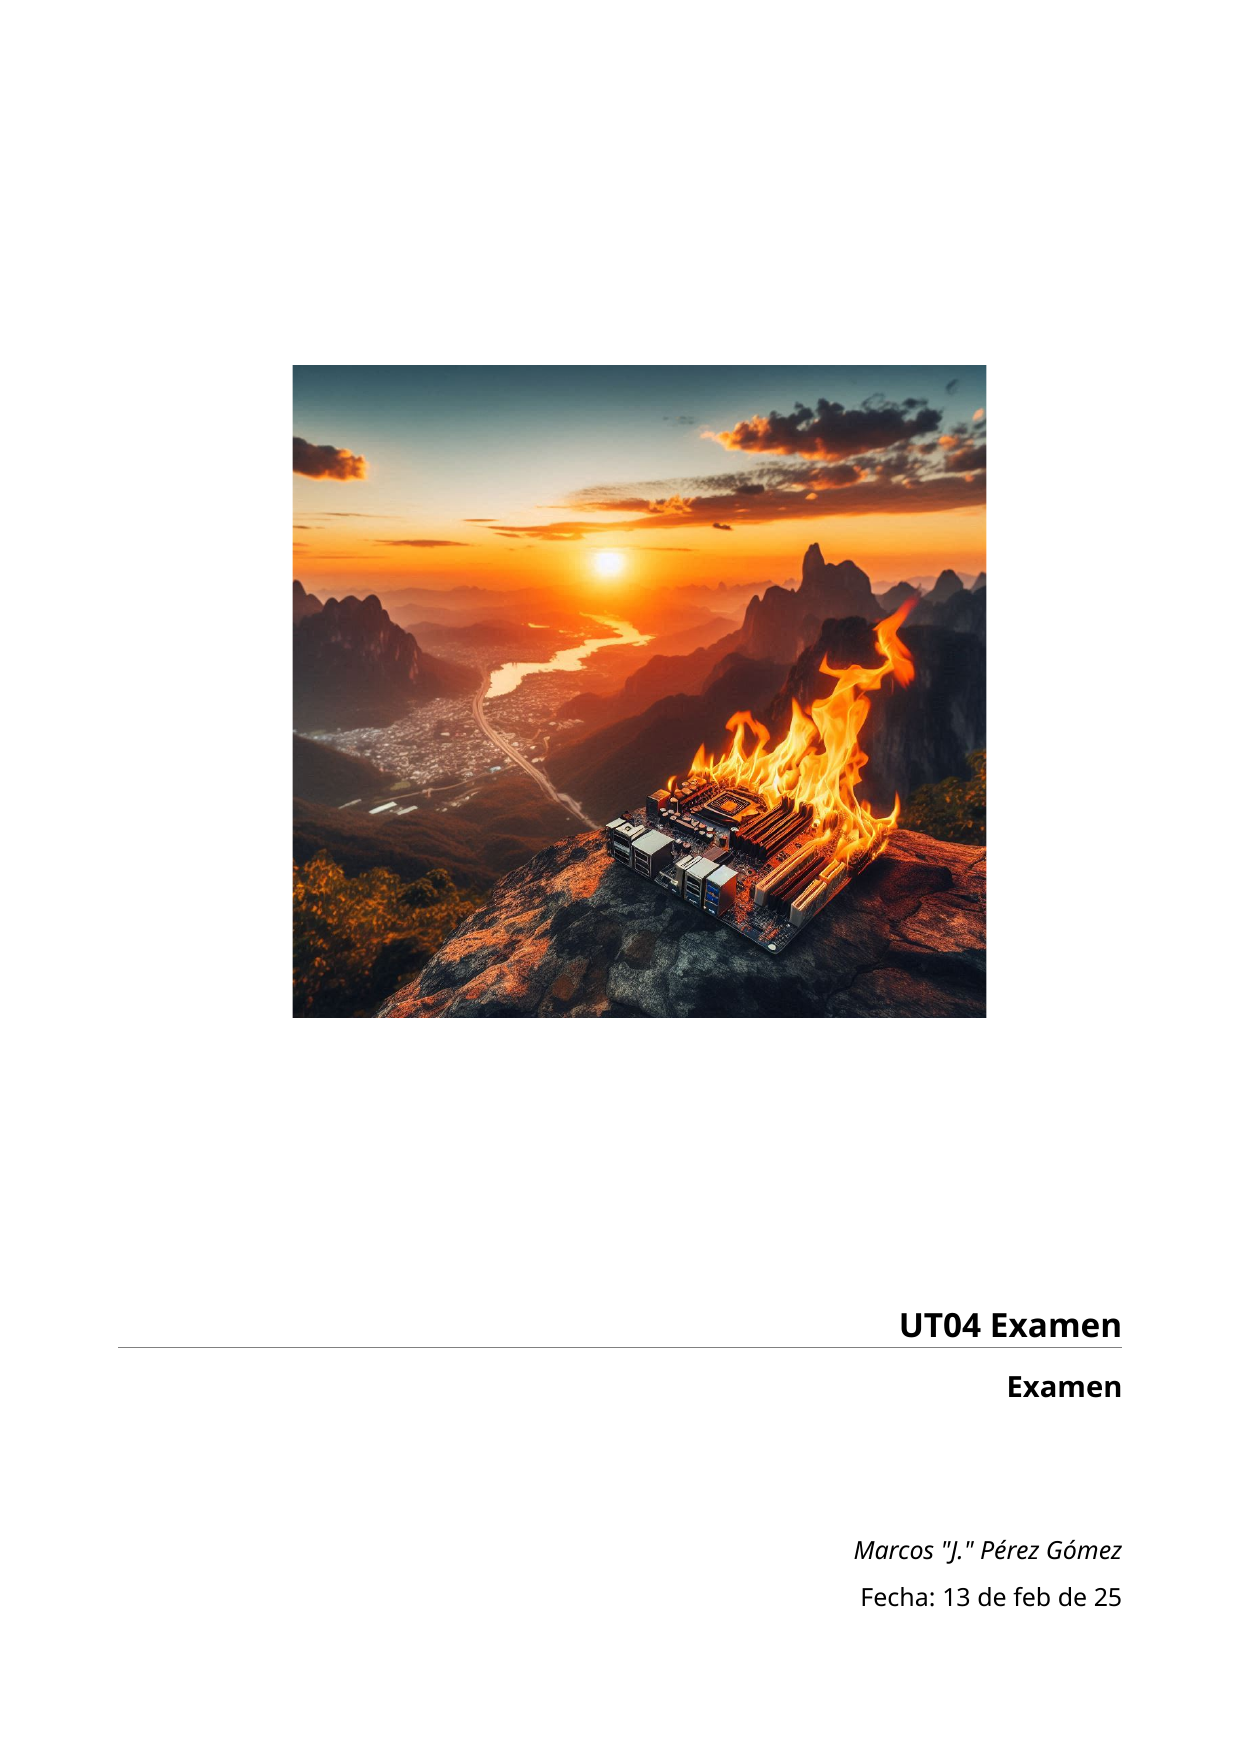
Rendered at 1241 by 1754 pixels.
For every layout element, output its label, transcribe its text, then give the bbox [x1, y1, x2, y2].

text UT04 Examen [118, 1302, 1122, 1347]
text Marcos "J." Pérez Gómez [118, 1533, 1122, 1567]
title Examen [118, 1366, 1122, 1406]
text Fecha: 13 de feb de 25 [118, 1579, 1122, 1613]
picture [292, 365, 987, 1018]
